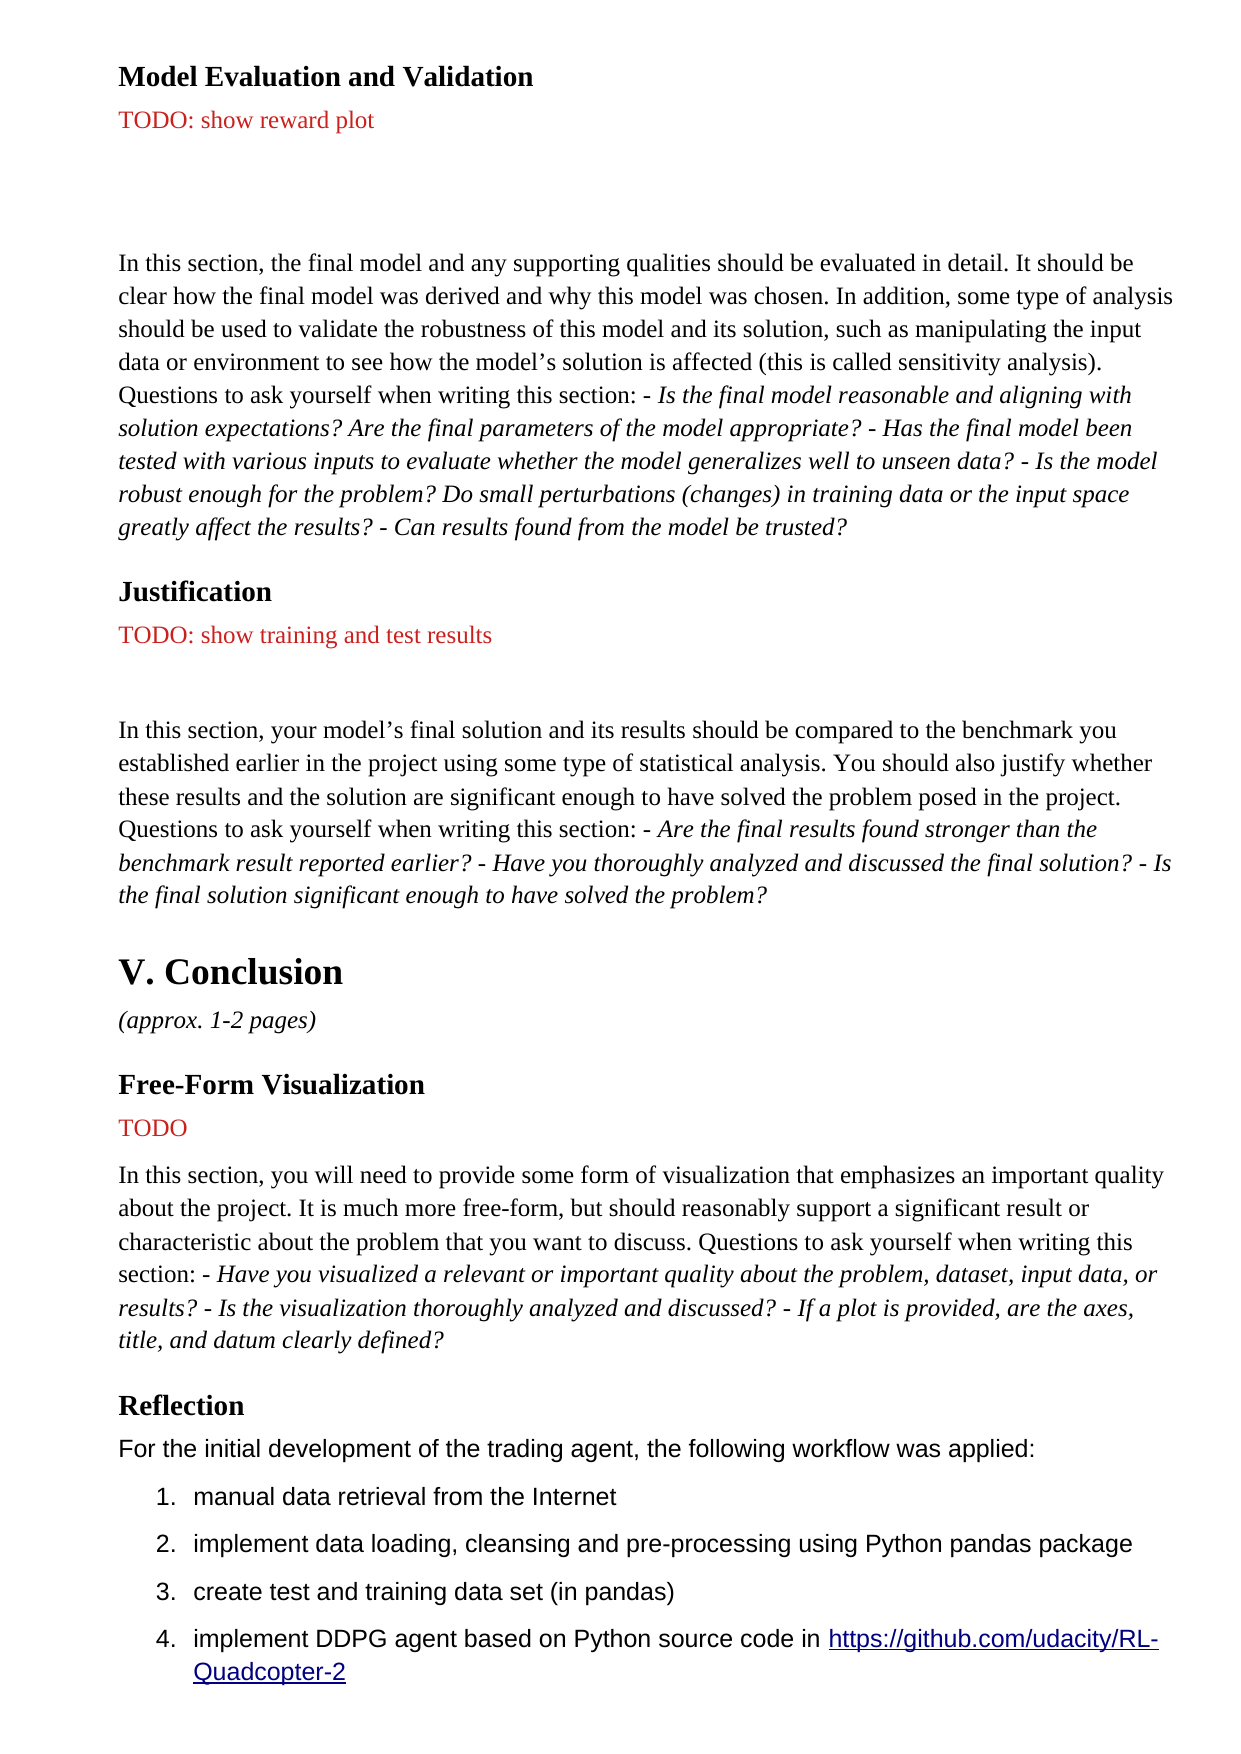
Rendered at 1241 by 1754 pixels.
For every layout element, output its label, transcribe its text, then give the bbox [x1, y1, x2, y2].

subtitle Free-Form Visualization [118, 1067, 1181, 1100]
text For the initial development of the trading agent, the following workflow was applied: [118, 1434, 1181, 1463]
subtitle V. Conclusion [118, 949, 1181, 992]
text In this section, the final model and any supporting qualities should be evaluated in detail. It should be clear how the final model was derived and why this model was chosen. In addition, some type of analysis should be used to validate the robustness of this model and its solution, such as manipulating the input data or environment to see how the model’s solution is affected (this is called sensitivity analysis). Questions to ask yourself when writing this section: - Is the final model reasonable and aligning with solution expectations? Are the final parameters of the model appropriate? - Has the final model been tested with various inputs to evaluate whether the model generalizes well to unseen data? - Is the model robust enough for the problem? Do small perturbations (changes) in training data or the input space greatly affect the results? - Can results found from the model be trusted? [118, 248, 1181, 541]
text TODO: show training and test results [118, 620, 1181, 649]
text TODO [118, 1113, 1181, 1142]
subtitle Reflection [118, 1388, 1181, 1421]
subtitle Justification [118, 574, 1181, 608]
subtitle Model Evaluation and Validation [118, 59, 1181, 93]
text TODO: show reward plot [118, 105, 1181, 134]
text In this section, you will need to provide some form of visualization that emphasizes an important quality about the project. It is much more free-form, but should reasonably support a significant result or characteristic about the problem that you want to discuss. Questions to ask yourself when writing this section: - Have you visualized a relevant or important quality about the problem, dataset, input data, or results? - Is the visualization thoroughly analyzed and discussed? - If a plot is provided, are the axes, title, and datum clearly defined? [118, 1161, 1181, 1354]
list create test and training data set (in pandas) [156, 1577, 1181, 1605]
text (approx. 1-2 pages) [118, 1005, 1181, 1033]
list manual data retrieval from the Internet [156, 1481, 1181, 1510]
list implement data loading, cleansing and pre-processing using Python pandas package [156, 1529, 1181, 1558]
list implement DDPG agent based on Python source code in https://github.com/udacity/RL-Quadcopter-2 [156, 1624, 1181, 1686]
text In this section, your model’s final solution and its results should be compared to the benchmark you established earlier in the project using some type of statistical analysis. You should also justify whether these results and the solution are significant enough to have solved the problem posed in the project. Questions to ask yourself when writing this section: - Are the final results found stronger than the benchmark result reported earlier? - Have you thoroughly analyzed and discussed the final solution? - Is the final solution significant enough to have solved the problem? [118, 716, 1181, 909]
